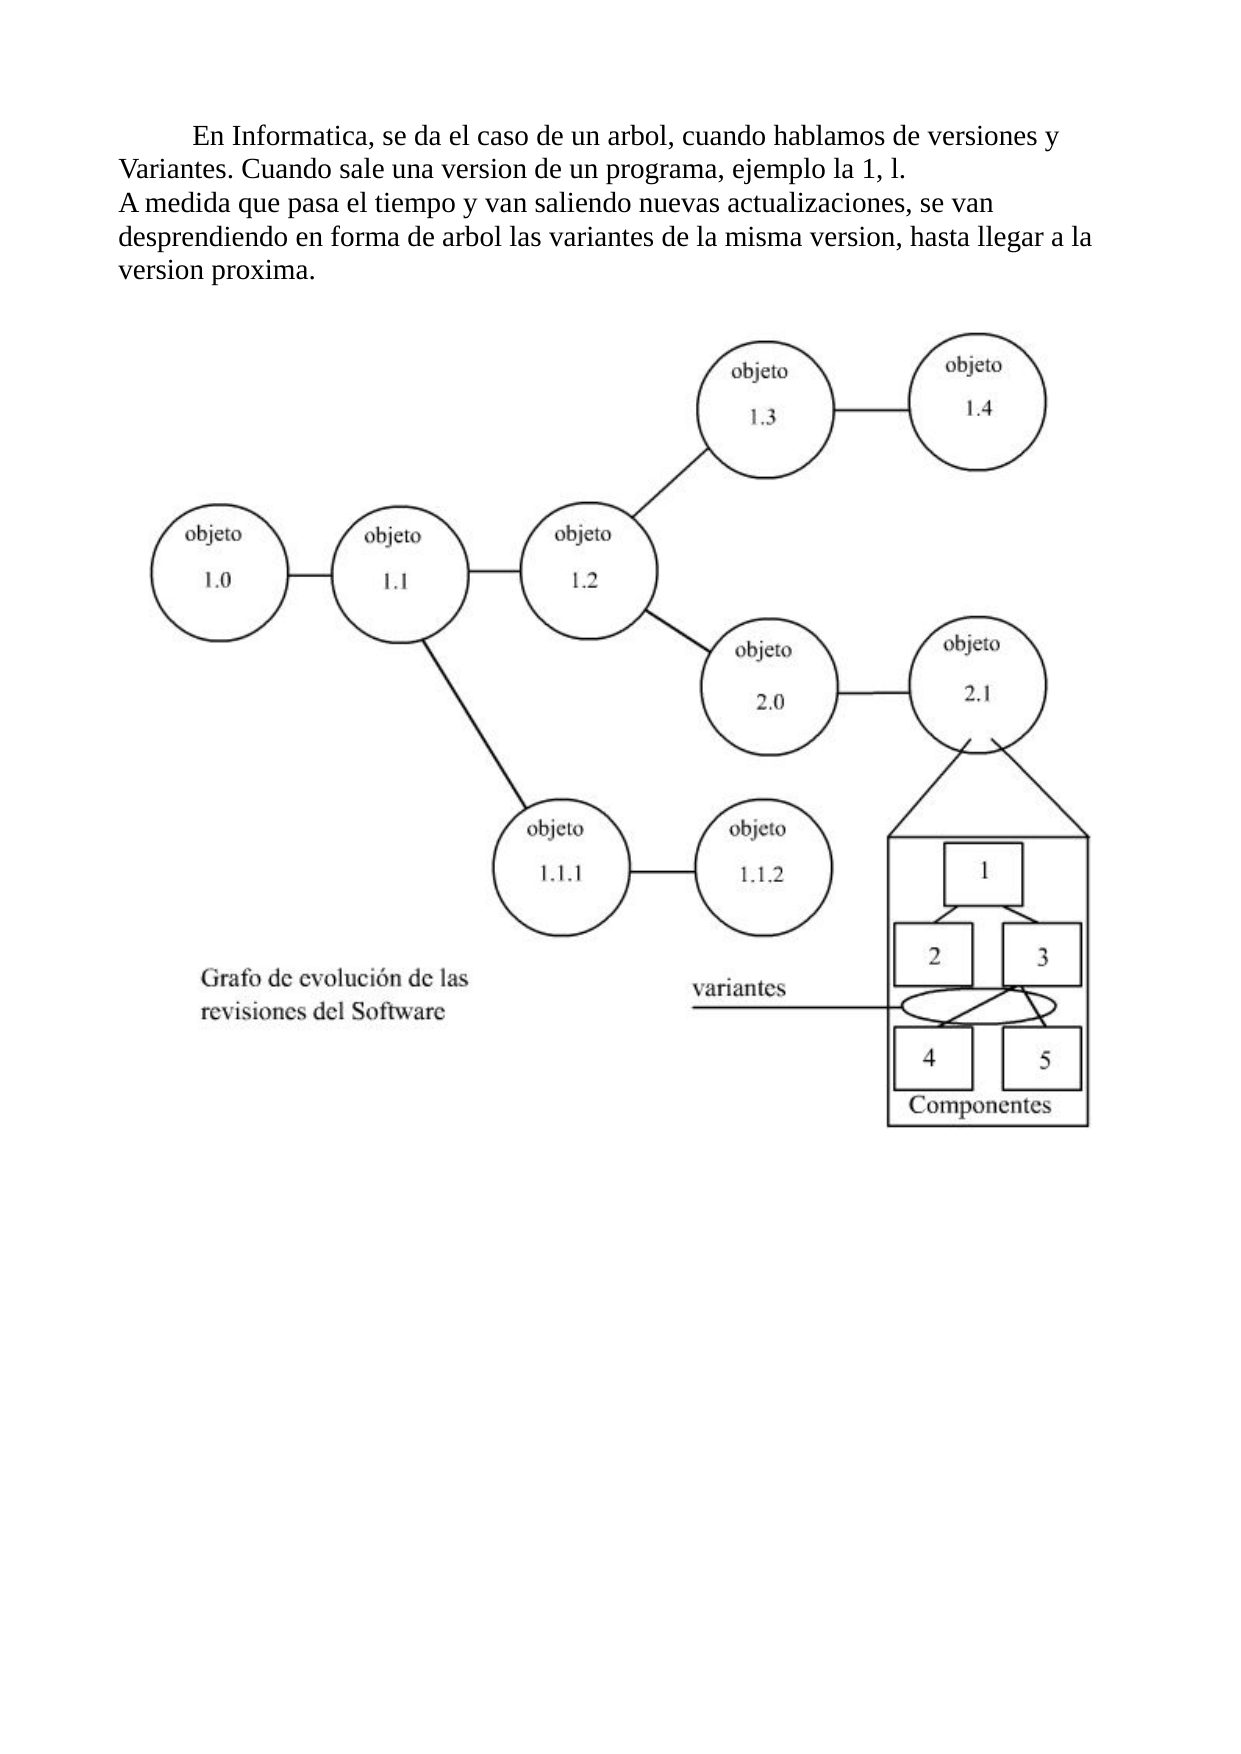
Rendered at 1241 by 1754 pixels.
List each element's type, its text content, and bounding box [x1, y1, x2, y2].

picture [148, 330, 1092, 1129]
text A medida que pasa el tiempo y van saliendo nuevas actualizaciones, se van desprendiendo en forma de arbol las variantes de la misma version, hasta llegar a la version proxima. [118, 185, 1122, 286]
text En Informatica, se da el caso de un arbol, cuando hablamos de versiones y Variantes. Cuando sale una version de un programa, ejemplo la 1, l. [118, 118, 1122, 185]
